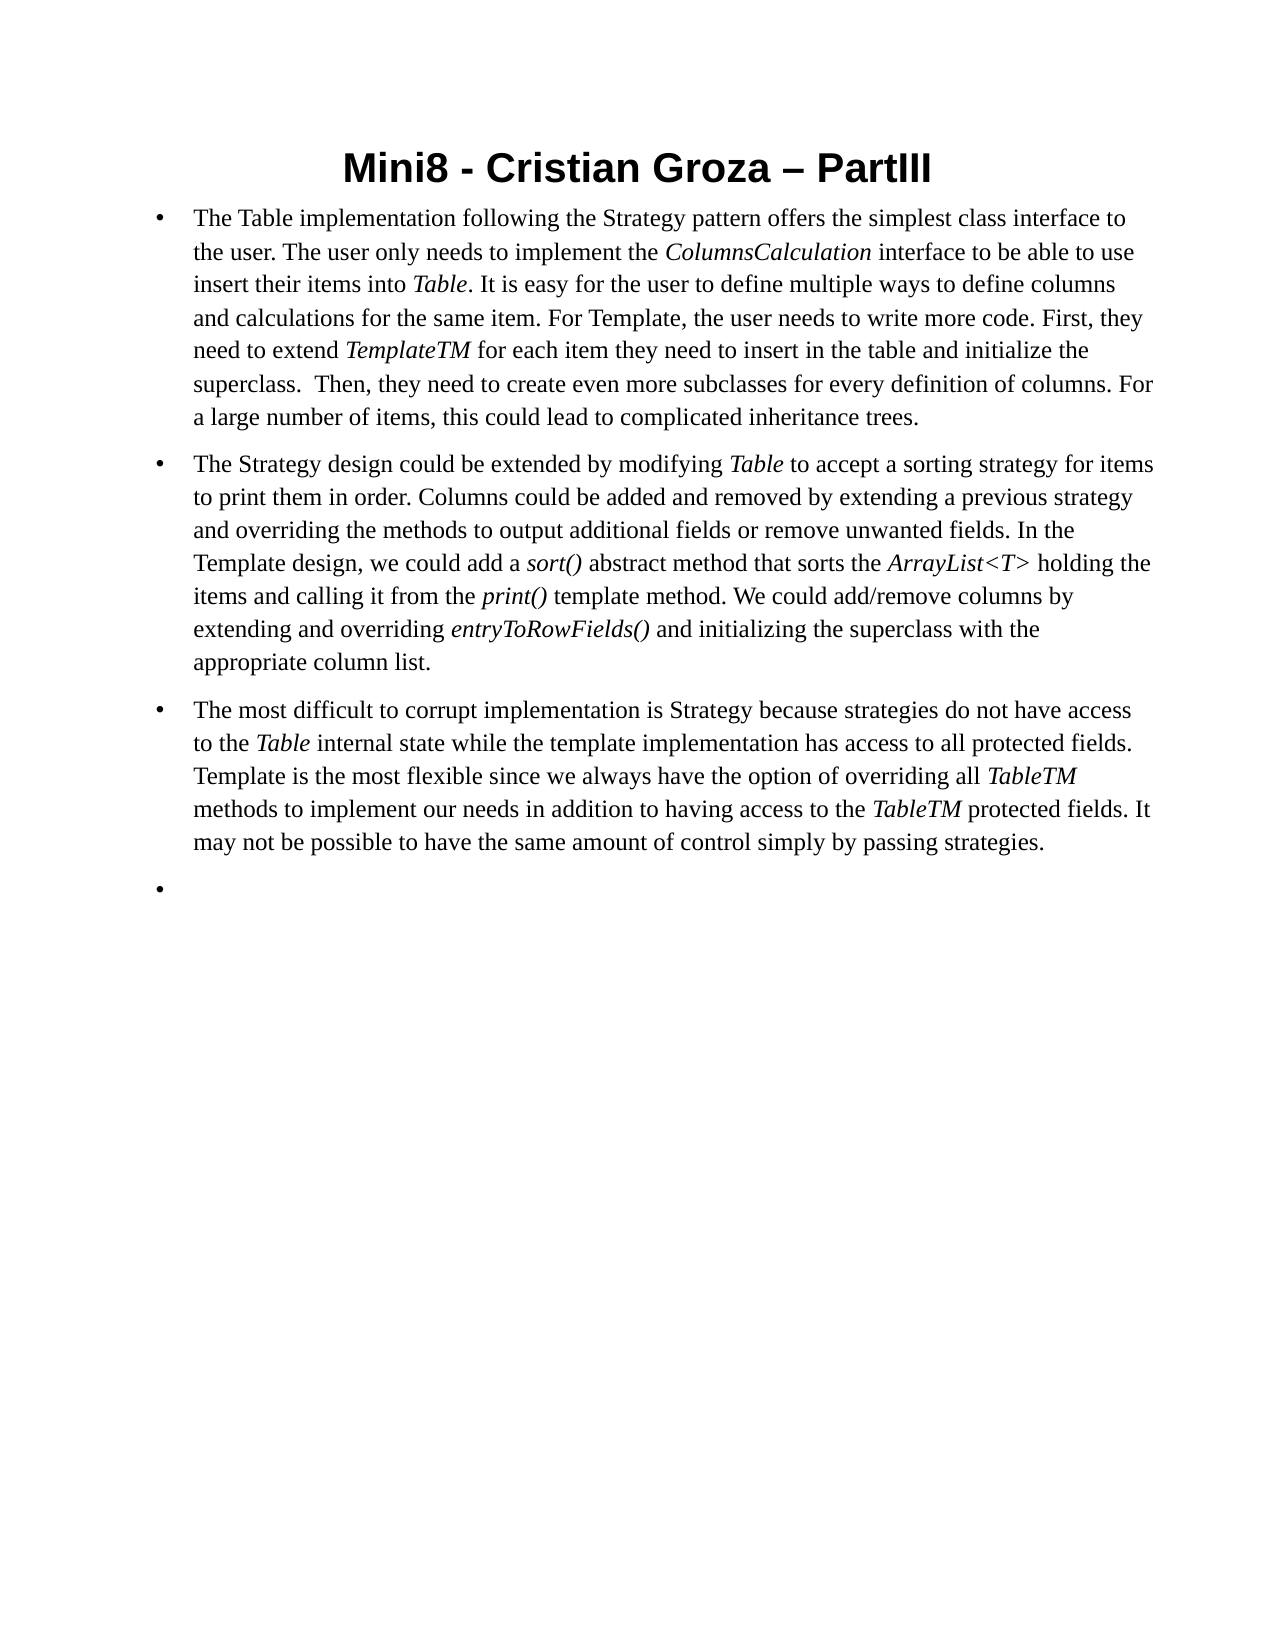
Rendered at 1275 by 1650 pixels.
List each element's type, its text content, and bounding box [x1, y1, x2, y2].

list The Strategy design could be extended by modifying Table to accept a sorting strategy for items to print them in order. Columns could be added and removed by extending a previous strategy and overriding the methods to output additional fields or remove unwanted fields. In the Template design, we could add a sort() abstract method that sorts the ArrayList<T> holding the items and calling it from the print() template method. We could add/remove columns by extending and overriding entryToRowFields() and initializing the superclass with the appropriate column list. [156, 449, 1157, 676]
list The Table implementation following the Strategy pattern offers the simplest class interface to the user. The user only needs to implement the ColumnsCalculation interface to be able to use insert their items into Table. It is easy for the user to define multiple ways to define columns and calculations for the same item. For Template, the user needs to write more code. First, they need to extend TemplateTM for each item they need to insert in the table and initialize the superclass. Then, they need to create even more subclasses for every definition of columns. For a large number of items, this could lead to complicated inheritance trees. [156, 203, 1157, 430]
title Mini8 - Cristian Groza – PartIII [118, 143, 1157, 191]
list The most difficult to corrupt implementation is Strategy because strategies do not have access to the Table internal state while the template implementation has access to all protected fields. Template is the most flexible since we always have the option of overriding all TableTM methods to implement our needs in addition to having access to the TableTM protected fields. It may not be possible to have the same amount of control simply by passing strategies. [156, 695, 1157, 856]
